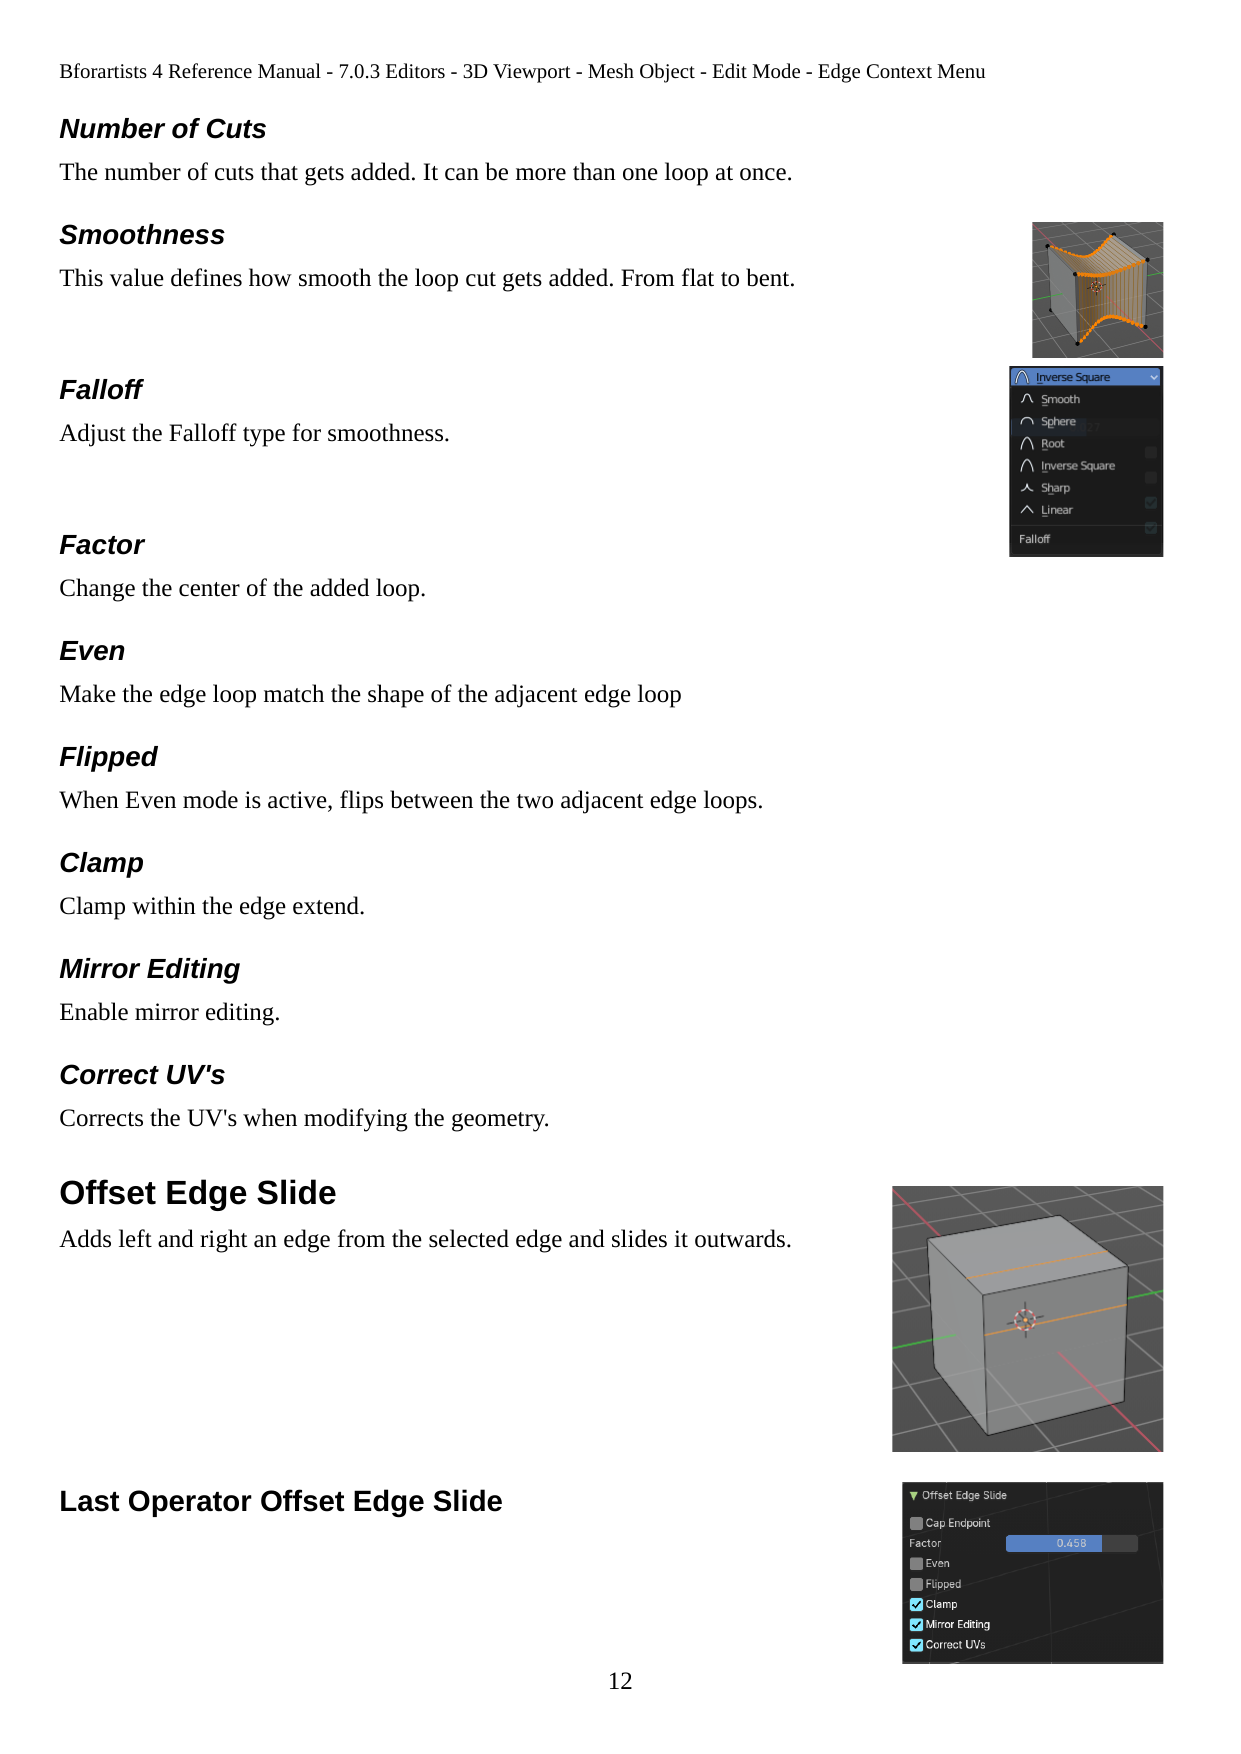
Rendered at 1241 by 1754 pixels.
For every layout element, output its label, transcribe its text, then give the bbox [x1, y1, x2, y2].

subtitle Clamp [59, 846, 1181, 878]
picture [902, 1482, 1164, 1664]
text Make the edge loop match the shape of the adjacent edge loop [59, 679, 1181, 708]
text Adjust the Falloff type for smoothness. [59, 418, 1009, 447]
subtitle Even [59, 634, 1181, 666]
subtitle Flipped [59, 740, 1181, 772]
text Change the center of the added loop. [59, 573, 1181, 602]
subtitle Number of Cuts [59, 113, 1181, 144]
subtitle Falloff [59, 373, 1009, 405]
picture [1009, 366, 1164, 557]
subtitle Offset Edge Slide [59, 1172, 1181, 1211]
text Corrects the UV's when modifying the geometry. [59, 1103, 1181, 1131]
subtitle Mirror Editing [59, 952, 1181, 984]
text Enable mirror editing. [59, 997, 1181, 1025]
subtitle [1164, 373, 1181, 405]
text When Even mode is active, flips between the two adjacent edge loops. [59, 785, 1181, 813]
picture [1032, 222, 1164, 358]
subtitle Last Operator Offset Edge Slide [59, 1483, 902, 1517]
text The number of cuts that gets added. It can be more than one loop at once. [59, 157, 1181, 186]
subtitle Factor [59, 528, 1181, 560]
text Adds left and right an edge from the selected edge and slides it outwards. [59, 1224, 892, 1252]
subtitle Smoothness [59, 218, 1181, 250]
text This value defines how smooth the loop cut gets added. From flat to bent. [59, 263, 1032, 292]
subtitle Correct UV's [59, 1058, 1181, 1090]
picture [892, 1186, 1164, 1452]
text Clamp within the edge extend. [59, 891, 1181, 919]
